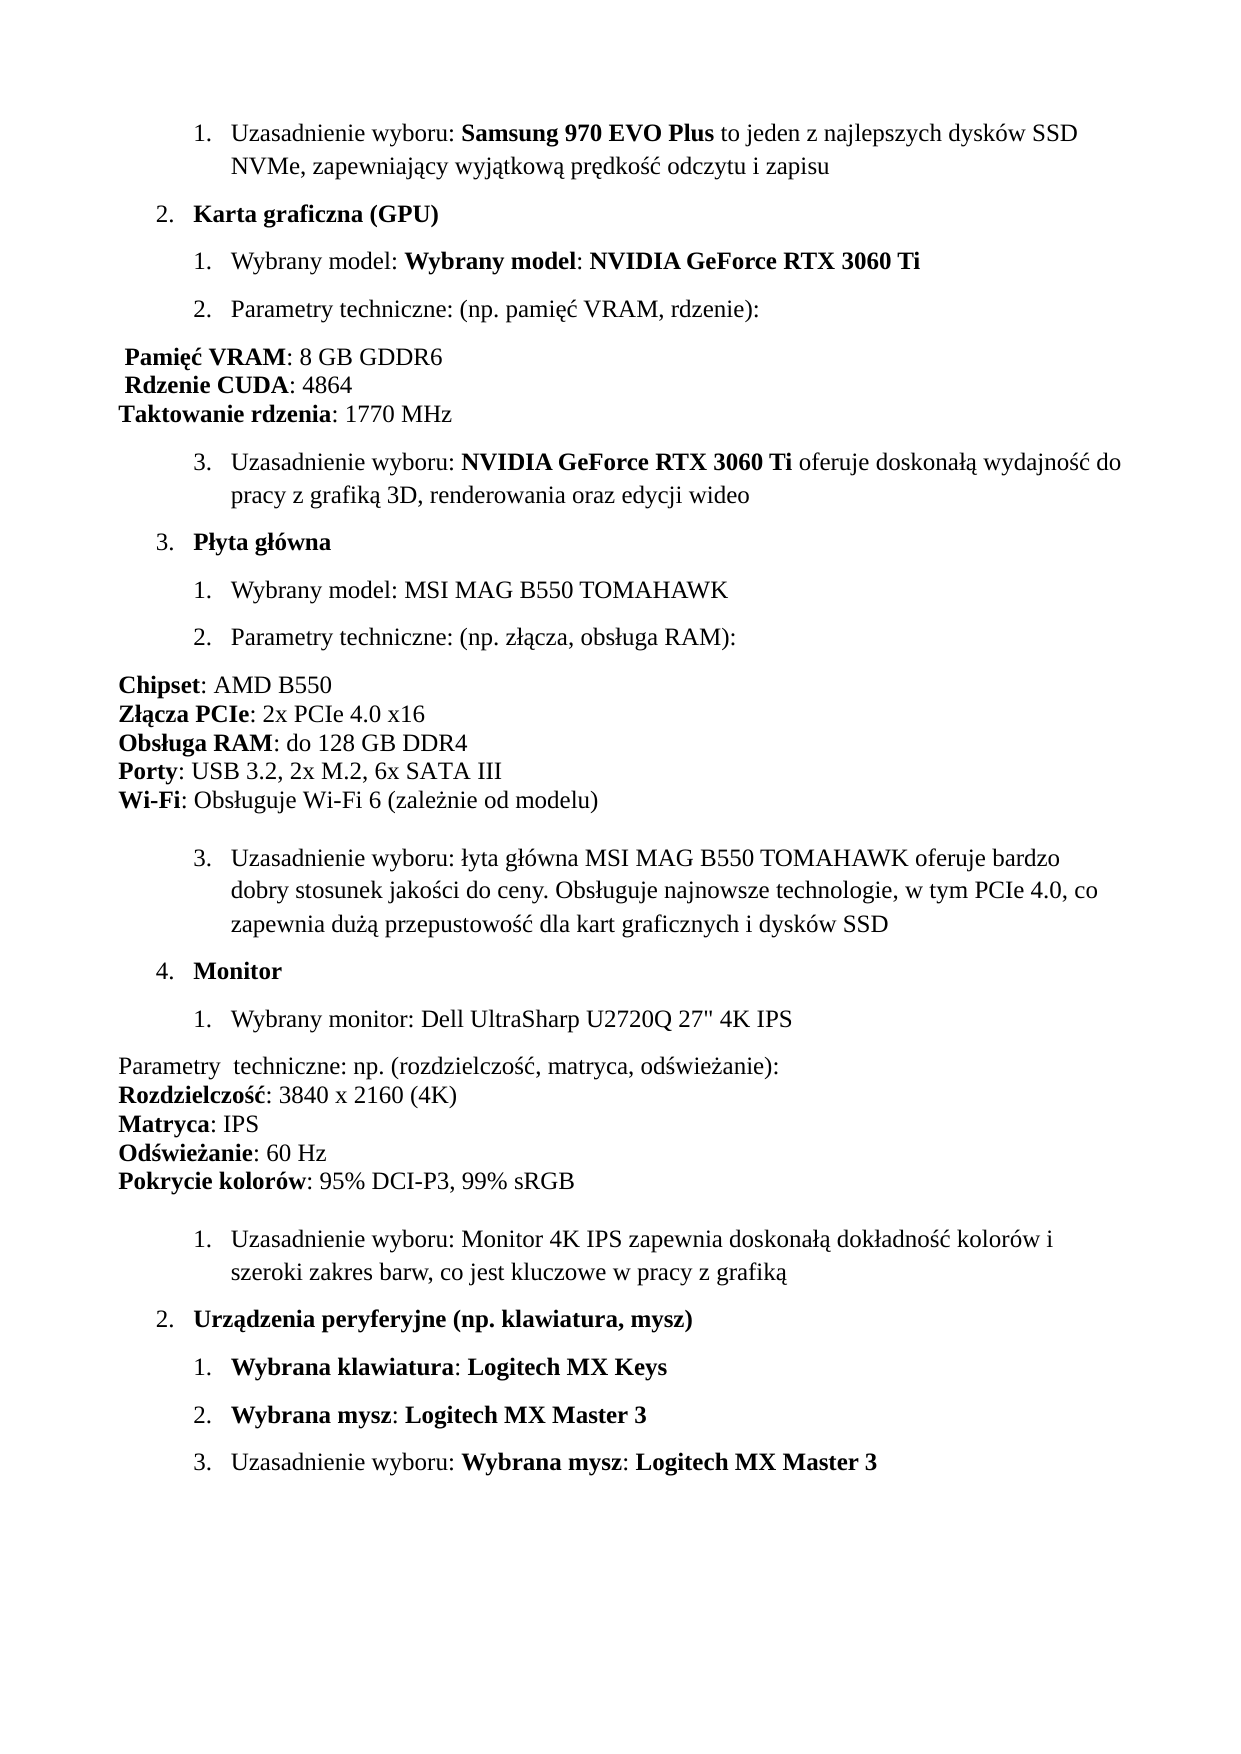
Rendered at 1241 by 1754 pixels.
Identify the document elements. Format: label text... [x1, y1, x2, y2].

list Karta graficzna (GPU) [156, 199, 1122, 227]
text Porty: USB 3.2, 2x M.2, 6x SATA III [118, 756, 1122, 785]
text Wi-Fi: Obsługuje Wi-Fi 6 (zależnie od modelu) [118, 785, 1122, 814]
list Uzasadnienie wyboru: Wybrana mysz: Logitech MX Master 3 [193, 1447, 1122, 1476]
text Matryca: IPS [118, 1109, 1122, 1138]
list Płyta główna [156, 527, 1122, 556]
list Wybrana klawiatura: Logitech MX Keys [193, 1352, 1122, 1381]
text Parametry techniczne: np. (rozdzielczość, matryca, odświeżanie): [118, 1051, 1122, 1080]
list Urządzenia peryferyjne (np. klawiatura, mysz) [156, 1304, 1122, 1333]
list Uzasadnienie wyboru: Samsung 970 EVO Plus to jeden z najlepszych dysków SSD NVMe, zapewniający wyjątkową prędkość odczytu i zapisu [193, 118, 1122, 180]
text Taktowanie rdzenia: 1770 MHz [118, 399, 1122, 428]
text Złącza PCIe: 2x PCIe 4.0 x16 [118, 699, 1122, 728]
text Rozdzielczość: 3840 x 2160 (4K) [118, 1080, 1122, 1109]
text Rdzenie CUDA: 4864 [118, 370, 1122, 399]
list Wybrany model: Wybrany model: NVIDIA GeForce RTX 3060 Ti [193, 246, 1122, 275]
list Wybrana mysz: Logitech MX Master 3 [193, 1400, 1122, 1428]
list Parametry techniczne: (np. pamięć VRAM, rdzenie): [193, 294, 1122, 323]
text Obsługa RAM: do 128 GB DDR4 [118, 728, 1122, 756]
list Parametry techniczne: (np. złącza, obsługa RAM): [193, 622, 1122, 651]
text Odświeżanie: 60 Hz [118, 1138, 1122, 1166]
list Uzasadnienie wyboru: NVIDIA GeForce RTX 3060 Ti oferuje doskonałą wydajność do pracy z grafiką 3D, renderowania oraz edycji wideo [193, 447, 1122, 508]
list Wybrany monitor: Dell UltraSharp U2720Q 27" 4K IPS [193, 1004, 1122, 1033]
list Uzasadnienie wyboru: Monitor 4K IPS zapewnia doskonałą dokładność kolorów i szeroki zakres barw, co jest kluczowe w pracy z grafiką [193, 1224, 1122, 1286]
list Monitor [156, 956, 1122, 985]
text Pamięć VRAM: 8 GB GDDR6 [118, 342, 1122, 370]
text Chipset: AMD B550 [118, 670, 1122, 699]
text Pokrycie kolorów: 95% DCI-P3, 99% sRGB [118, 1166, 1122, 1195]
list Uzasadnienie wyboru: łyta główna MSI MAG B550 TOMAHAWK oferuje bardzo dobry stosunek jakości do ceny. Obsługuje najnowsze technologie, w tym PCIe 4.0, co zapewnia dużą przepustowość dla kart graficznych i dysków SSD [193, 843, 1122, 937]
list Wybrany model: MSI MAG B550 TOMAHAWK [193, 575, 1122, 604]
